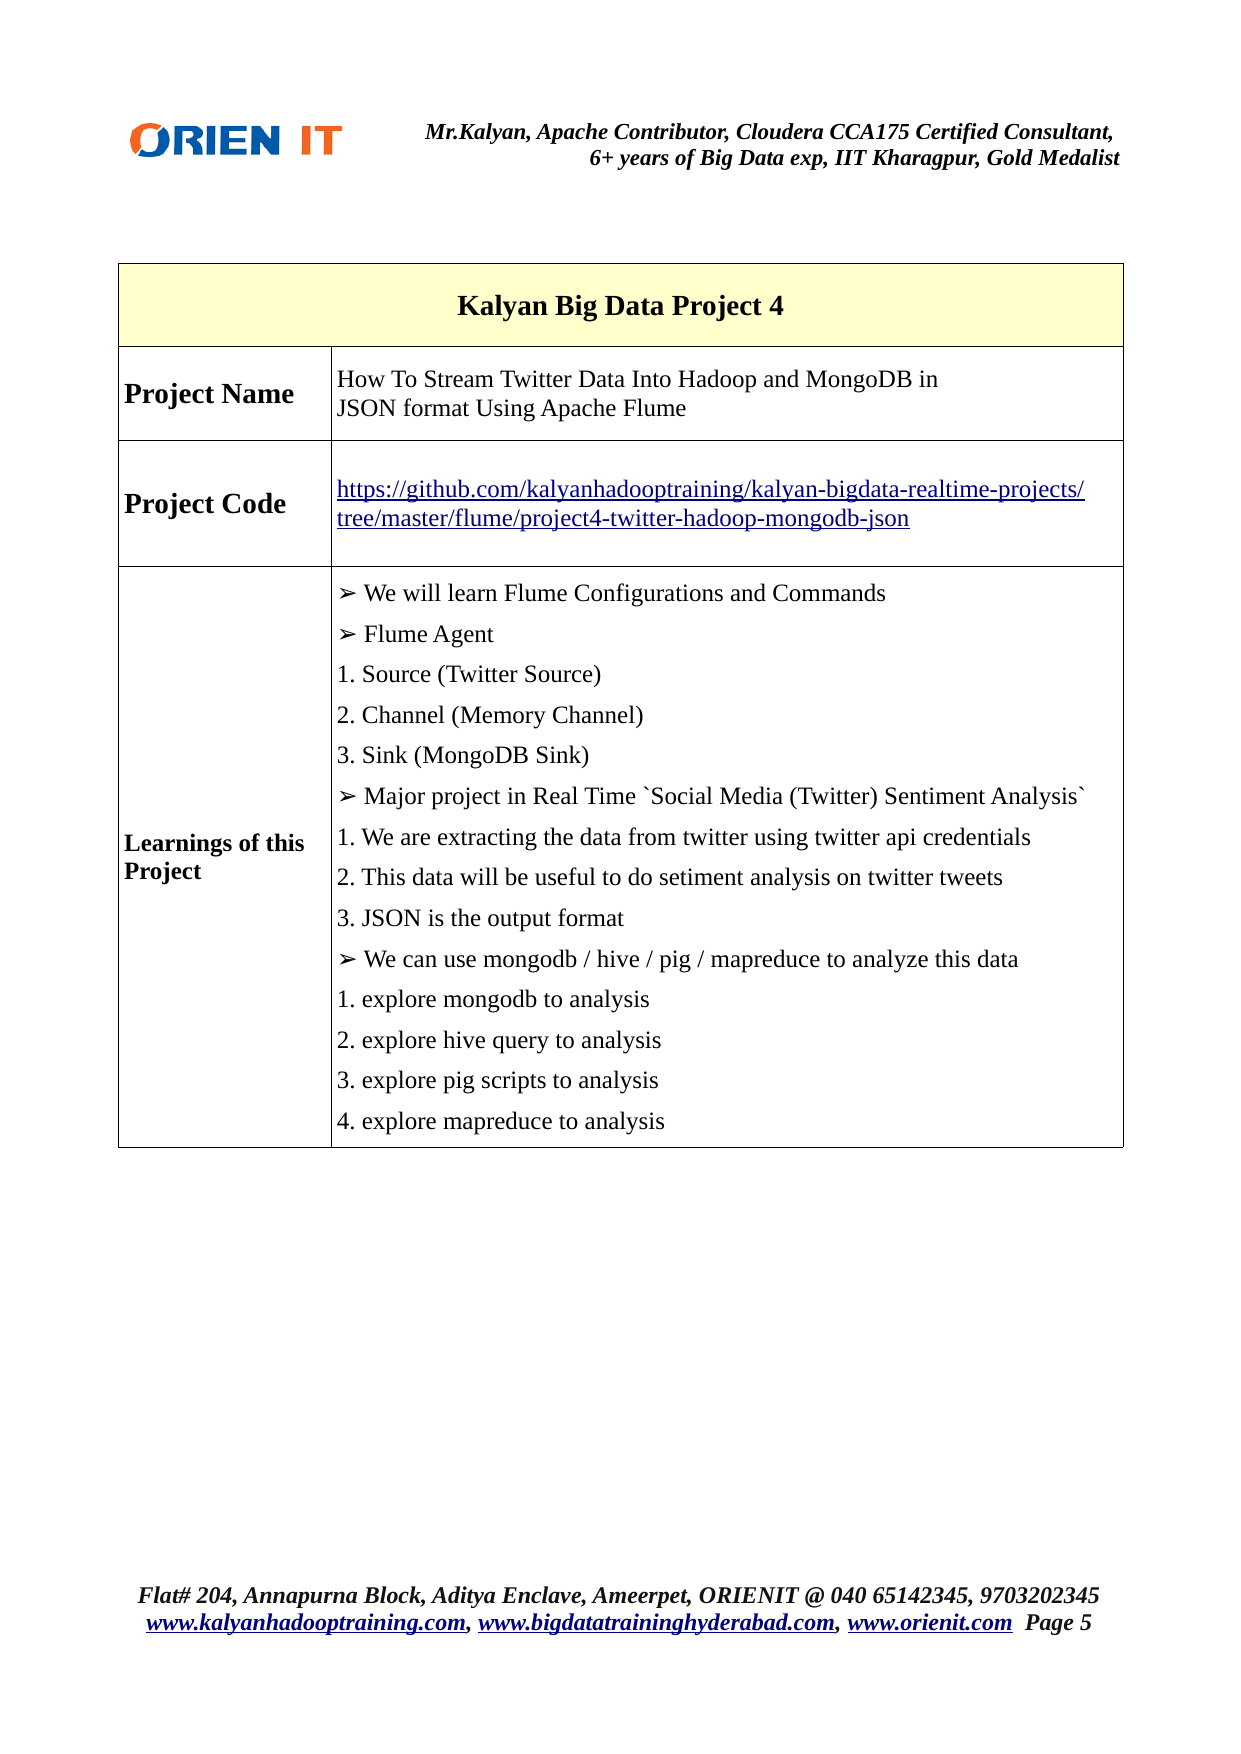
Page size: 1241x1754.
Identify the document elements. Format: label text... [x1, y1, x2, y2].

table_cell How To Stream Twitter Data Into Hadoop and MongoDB in JSON format Using Apache Flume [332, 347, 1123, 440]
table_cell Learnings of this Project [119, 567, 331, 1147]
picture [123, 112, 345, 166]
table_cell Project Name [119, 347, 331, 440]
table_header Kalyan Big Data Project 4 [119, 264, 1123, 346]
table_cell https://github.com/kalyanhadooptraining/kalyan-bigdata-realtime-projects/tree/master/flume/project4-twitter-hadoop-mongodb-json [332, 441, 1123, 566]
table_cell ➢ We will learn Flume Configurations and Commands ➢ Flume Agent 1. Source (Twitter Source) 2. Channel (Memory Channel) 3. Sink (MongoDB Sink) ➢ Major project in Real Time `Social Media (Twitter) Sentiment Analysis` 1. We are extracting the data from twitter using twitter api credentials 2. This data will be useful to do setiment analysis on twitter tweets 3. JSON is the output format ➢ We can use mongodb / hive / pig / mapreduce to analyze this data 1. explore mongodb to analysis 2. explore hive query to analysis 3. explore pig scripts to analysis 4. explore mapreduce to analysis [332, 567, 1123, 1147]
table_cell Project Code [119, 441, 331, 566]
